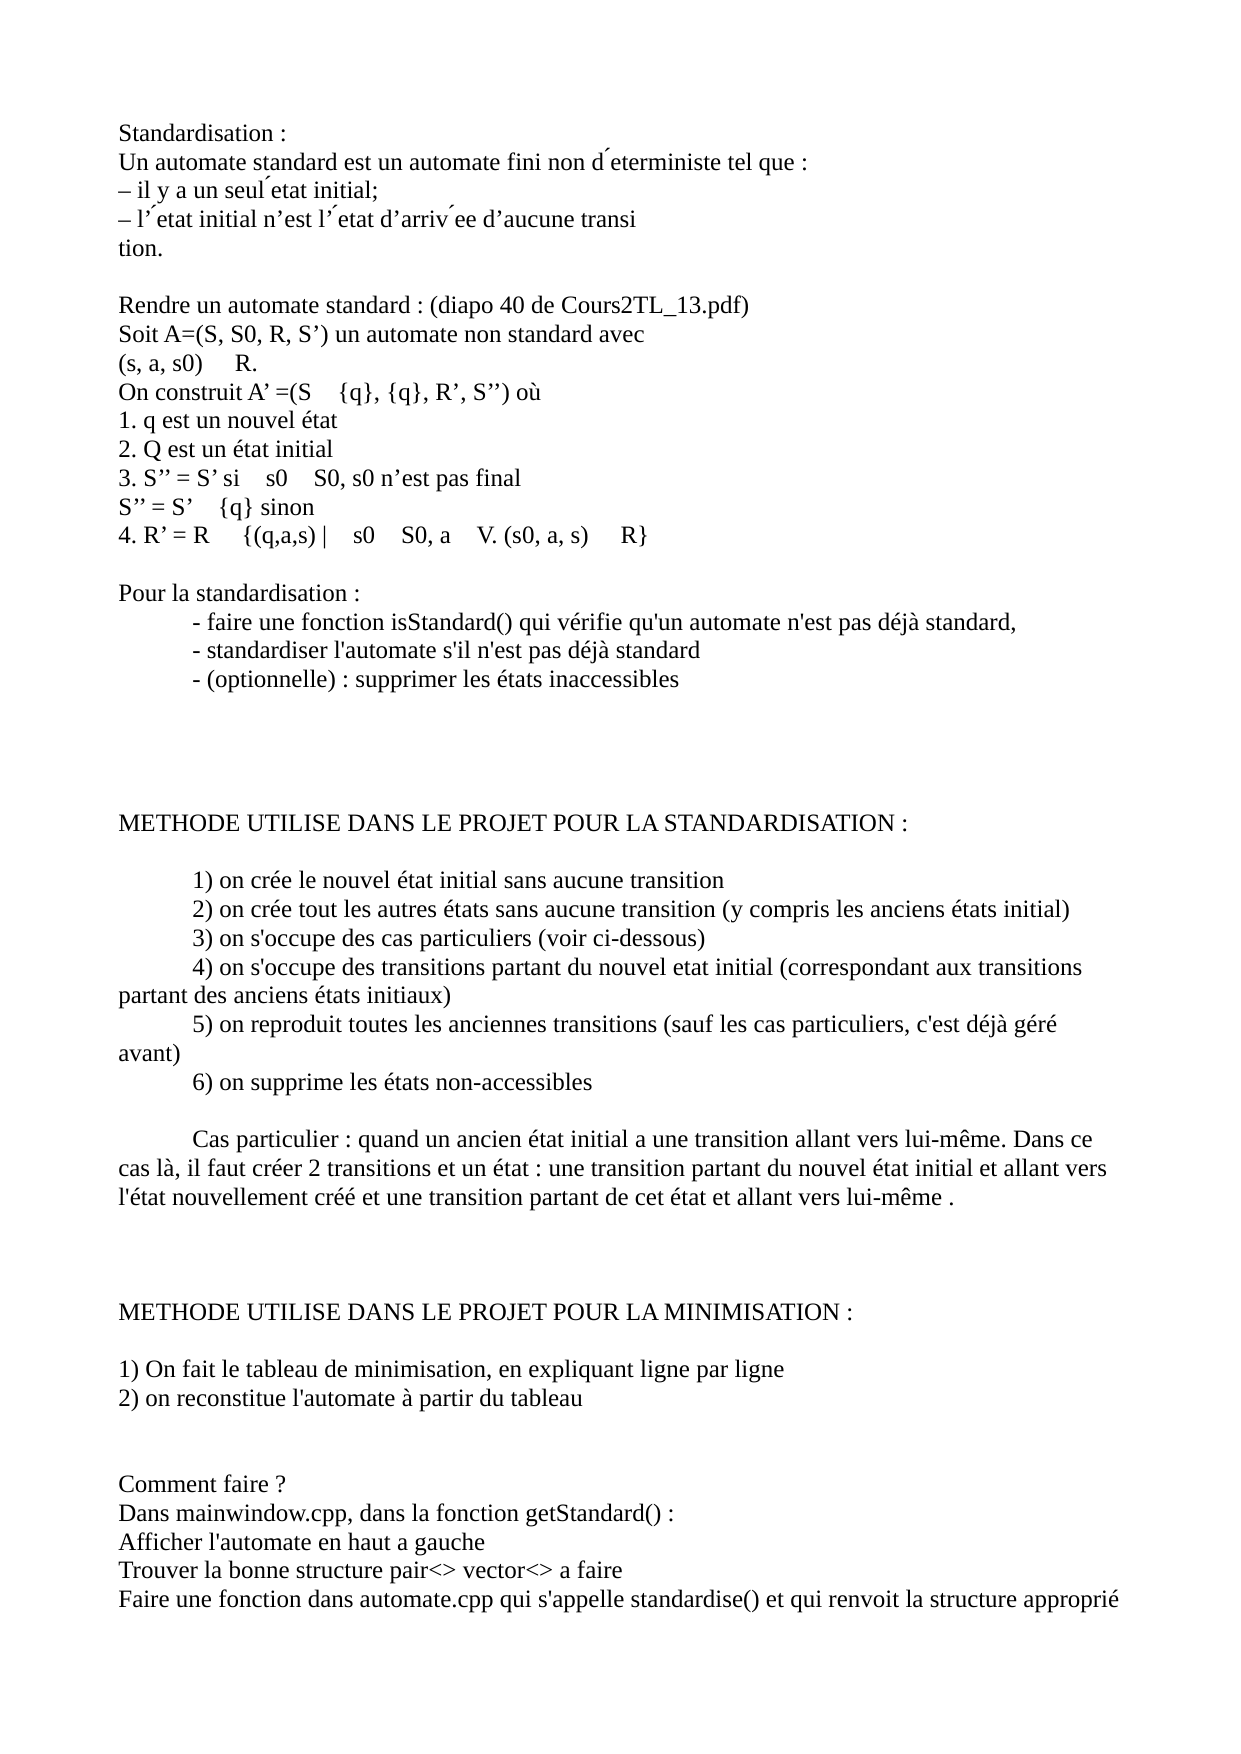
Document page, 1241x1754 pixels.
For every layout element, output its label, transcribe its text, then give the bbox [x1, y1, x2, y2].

text Standardisation : [118, 118, 1122, 147]
text Dans mainwindow.cpp, dans la fonction getStandard() : [118, 1498, 1122, 1527]
text Comment faire ? [118, 1469, 1122, 1498]
text tion. [118, 233, 1122, 262]
text - faire une fonction isStandard() qui vérifie qu'un automate n'est pas déjà standard, [118, 607, 1122, 636]
text (s, a, s0)  R. [118, 348, 1122, 377]
text Cas particulier : quand un ancien état initial a une transition allant vers lui-même. Dans ce cas là, il faut créer 2 transitions et un état : une transition partant du nouvel état initial et allant vers l'état nouvellement créé et une transition partant de cet état et allant vers lui-même . [118, 1124, 1122, 1211]
text – l’ ́etat initial n’est l’ ́etat d’arriv ́ee d’aucune transi [118, 204, 1122, 233]
text 1. q est un nouvel état [118, 406, 1122, 434]
text 2) on crée tout les autres états sans aucune transition (y compris les anciens états initial) [118, 894, 1122, 923]
text 5) on reproduit toutes les anciennes transitions (sauf les cas particuliers, c'est déjà géré avant) [118, 1009, 1122, 1067]
text METHODE UTILISE DANS LE PROJET POUR LA STANDARDISATION : [118, 808, 1122, 837]
text 1) On fait le tableau de minimisation, en expliquant ligne par ligne [118, 1354, 1122, 1383]
text Afficher l'automate en haut a gauche [118, 1527, 1122, 1556]
text – il y a un seul ́etat initial; [118, 176, 1122, 204]
text Un automate standard est un automate fini non d ́eterministe tel que : [118, 147, 1122, 176]
text 4. R’ = R  {(q,a,s) | s0 S0, a V. (s0, a, s)  R} [118, 521, 1122, 549]
text S’’ = S’ {q} sinon [118, 492, 1122, 521]
text 3. S’’ = S’ si s0 S0, s0 n’est pas final [118, 463, 1122, 492]
text 2. Q est un état initial [118, 434, 1122, 463]
text 3) on s'occupe des cas particuliers (voir ci-dessous) [118, 923, 1122, 952]
text - (optionnelle) : supprimer les états inaccessibles [118, 664, 1122, 693]
text 4) on s'occupe des transitions partant du nouvel etat initial (correspondant aux transitions partant des anciens états initiaux) [118, 952, 1122, 1009]
text Rendre un automate standard : (diapo 40 de Cours2TL_13.pdf) [118, 291, 1122, 319]
text 2) on reconstitue l'automate à partir du tableau [118, 1383, 1122, 1412]
text On construit A’ =(S {q}, {q}, R’, S’’) où [118, 377, 1122, 406]
text - standardiser l'automate s'il n'est pas déjà standard [118, 636, 1122, 664]
text 1) on crée le nouvel état initial sans aucune transition [118, 866, 1122, 894]
text 6) on supprime les états non-accessibles [118, 1067, 1122, 1096]
text METHODE UTILISE DANS LE PROJET POUR LA MINIMISATION : [118, 1297, 1122, 1326]
text Soit A=(S, S0, R, S’) un automate non standard avec [118, 319, 1122, 348]
text Trouver la bonne structure pair<> vector<> a faire [118, 1556, 1122, 1584]
text Faire une fonction dans automate.cpp qui s'appelle standardise() et qui renvoit la structure approprié [118, 1584, 1122, 1613]
text Pour la standardisation : [118, 578, 1122, 607]
